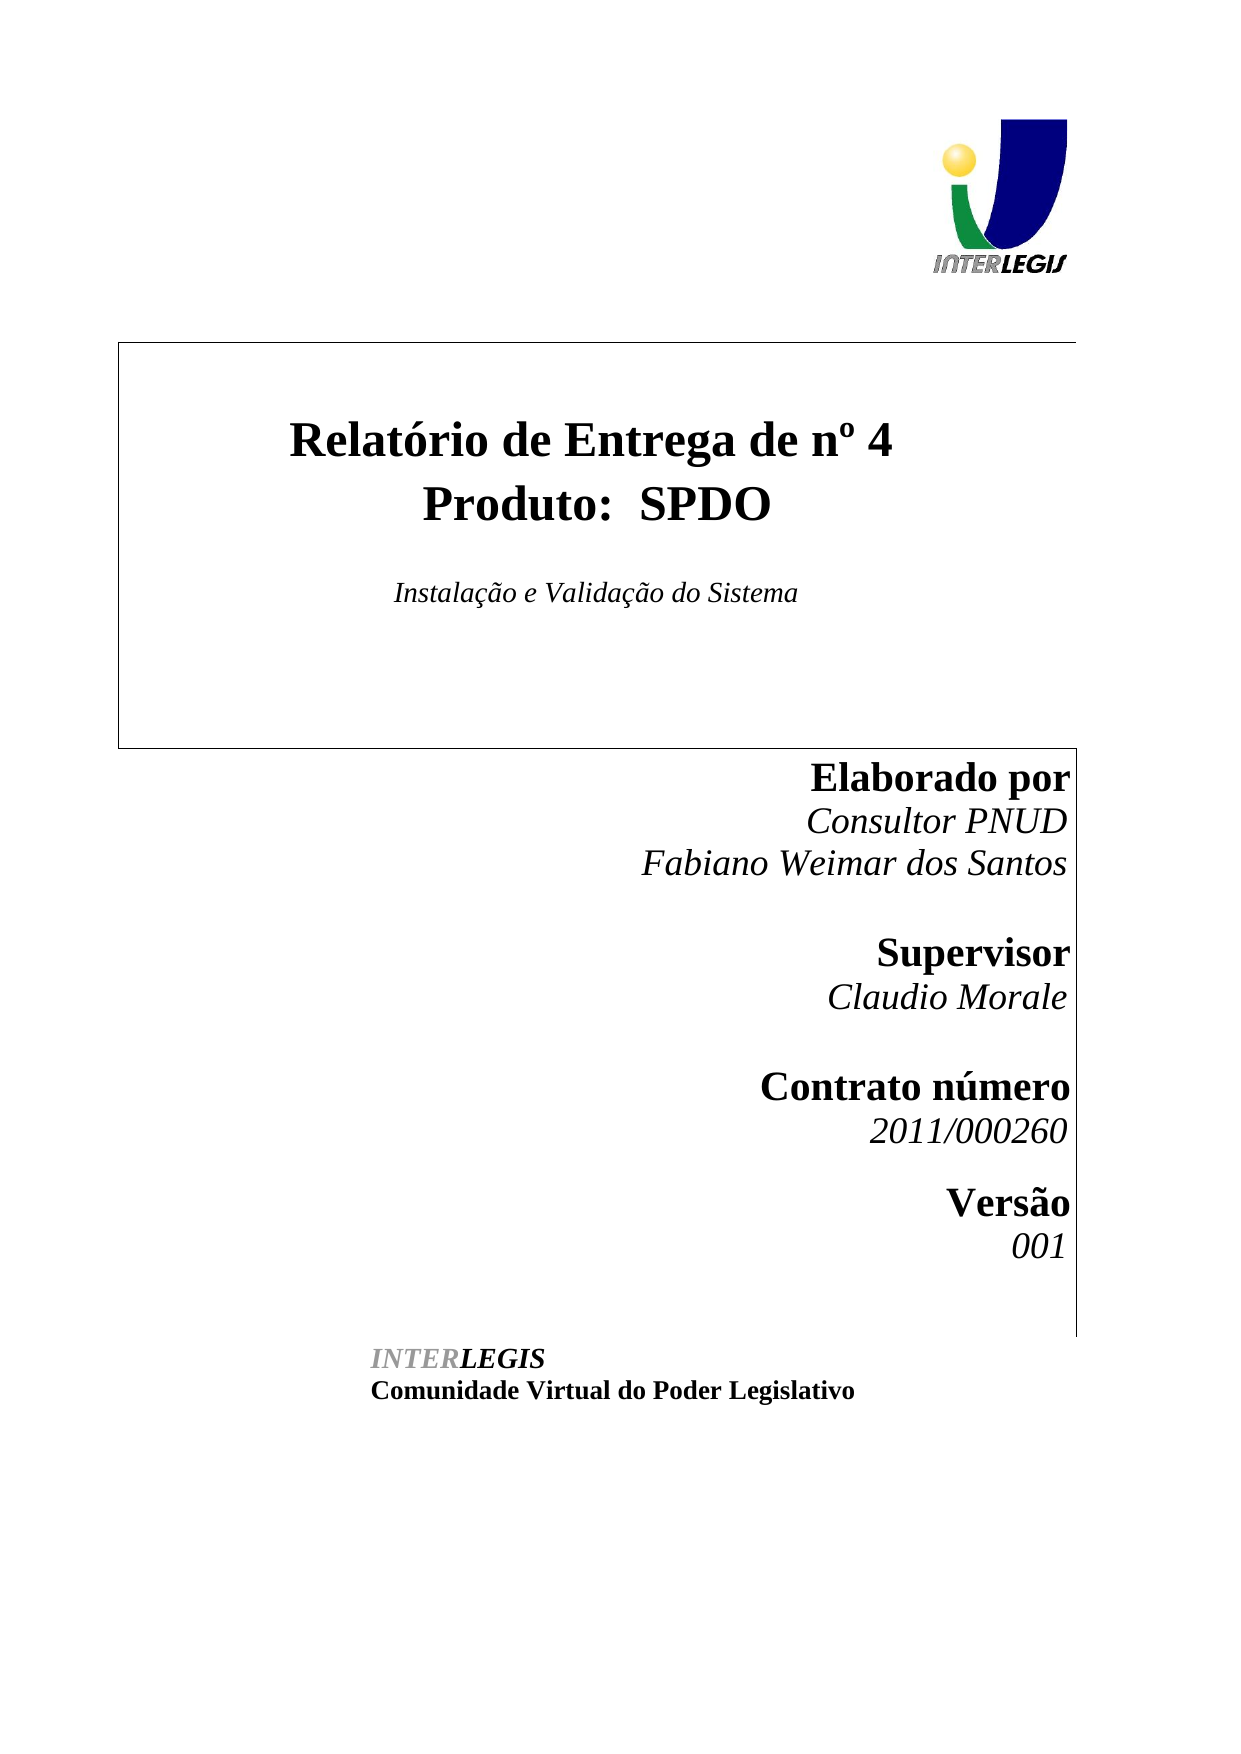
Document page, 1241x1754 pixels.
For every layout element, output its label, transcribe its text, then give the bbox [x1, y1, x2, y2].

table_cell Elaborado por Consultor PNUD Fabiano Weimar dos Santos Supervisor Claudio Morale Contrato número 2011/000260 Versão 001 [365, 749, 1076, 1337]
table_cell [118, 749, 365, 1337]
table_cell [118, 1337, 365, 1411]
table_header Relatório de Entrega de nº 4 Produto: SPDO Instalação e Validação do Sistema [119, 343, 1076, 748]
picture [933, 119, 1068, 273]
table_cell INTERLEGIS Comunidade Virtual do Poder Legislativo [365, 1337, 1076, 1411]
